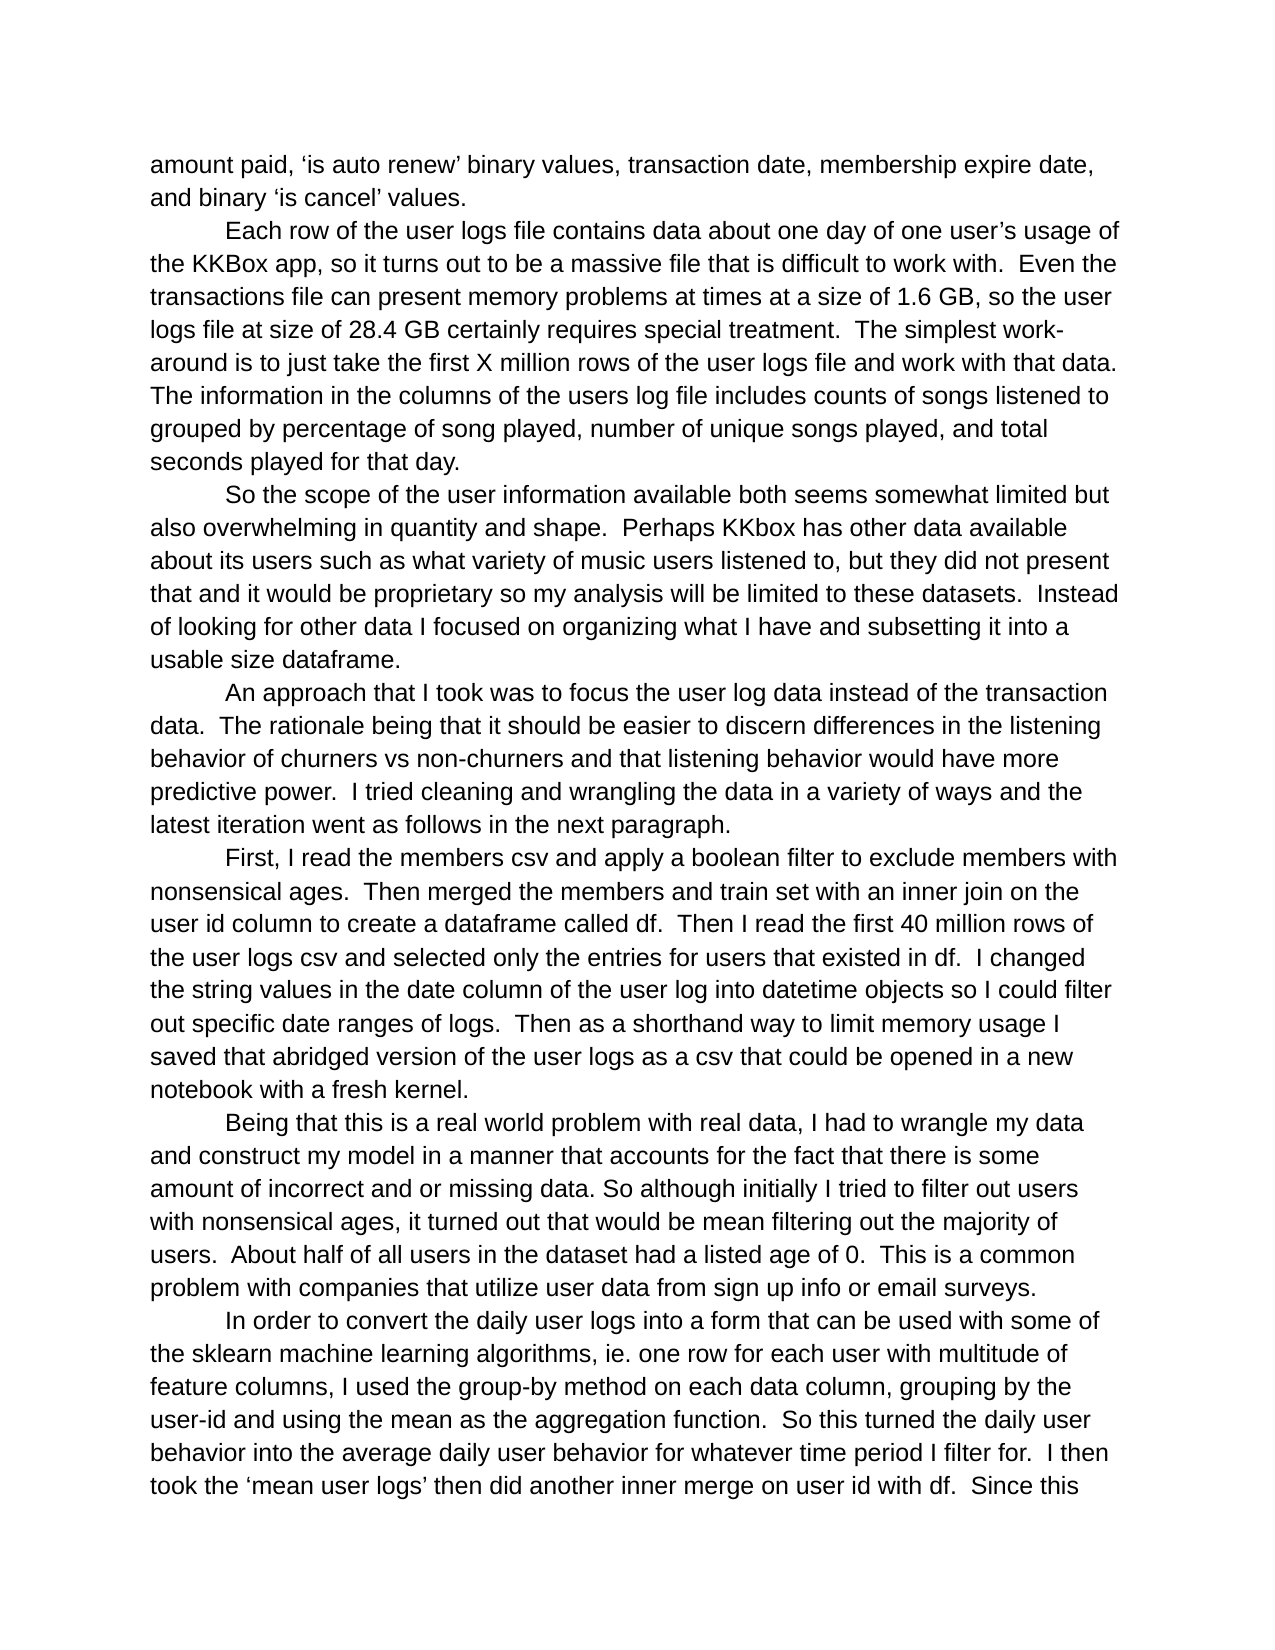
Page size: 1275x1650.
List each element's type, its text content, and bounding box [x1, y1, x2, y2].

text An approach that I took was to focus the user log data instead of the transaction data. The rationale being that it should be easier to discern differences in the listening behavior of churners vs non-churners and that listening behavior would have more predictive power. I tried cleaning and wrangling the data in a variety of ways and the latest iteration went as follows in the next paragraph. [150, 678, 1125, 839]
text In order to convert the daily user logs into a form that can be used with some of the sklearn machine learning algorithms, ie. one row for each user with multitude of feature columns, I used the group-by method on each data column, grouping by the user-id and using the mean as the aggregation function. So this turned the daily user behavior into the average daily user behavior for whatever time period I filter for. I then took the ‘mean user logs’ then did another inner merge on user id with df. Since this [150, 1306, 1125, 1499]
text Being that this is a real world problem with real data, I had to wrangle my data and construct my model in a manner that accounts for the fact that there is some amount of incorrect and or missing data. So although initially I tried to filter out users with nonsensical ages, it turned out that would be mean filtering out the majority of users. About half of all users in the dataset had a listed age of 0. This is a common problem with companies that utilize user data from sign up info or email surveys. [150, 1108, 1125, 1301]
text So the scope of the user information available both seems somewhat limited but also overwhelming in quantity and shape. Perhaps KKbox has other data available about its users such as what variety of music users listened to, but they did not present that and it would be proprietary so my analysis will be limited to these datasets. Instead of looking for other data I focused on organizing what I have and subsetting it into a usable size dataframe. [150, 480, 1125, 674]
text First, I read the members csv and apply a boolean filter to exclude members with nonsensical ages. Then merged the members and train set with an inner join on the user id column to create a dataframe called df. Then I read the first 40 million rows of the user logs csv and selected only the entries for users that existed in df. I changed the string values in the date column of the user log into datetime objects so I could filter out specific date ranges of logs. Then as a shorthand way to limit memory usage I saved that abridged version of the user logs as a csv that could be opened in a new notebook with a fresh kernel. [150, 843, 1125, 1103]
text Each row of the user logs file contains data about one day of one user’s usage of the KKBox app, so it turns out to be a massive file that is difficult to work with. Even the transactions file can present memory problems at times at a size of 1.6 GB, so the user logs file at size of 28.4 GB certainly requires special treatment. The simplest work-around is to just take the first X million rows of the user logs file and work with that data. The information in the columns of the users log file includes counts of songs listened to grouped by percentage of song played, number of unique songs played, and total seconds played for that day. [150, 216, 1125, 476]
text amount paid, ‘is auto renew’ binary values, transaction date, membership expire date, and binary ‘is cancel’ values. [150, 150, 1125, 212]
